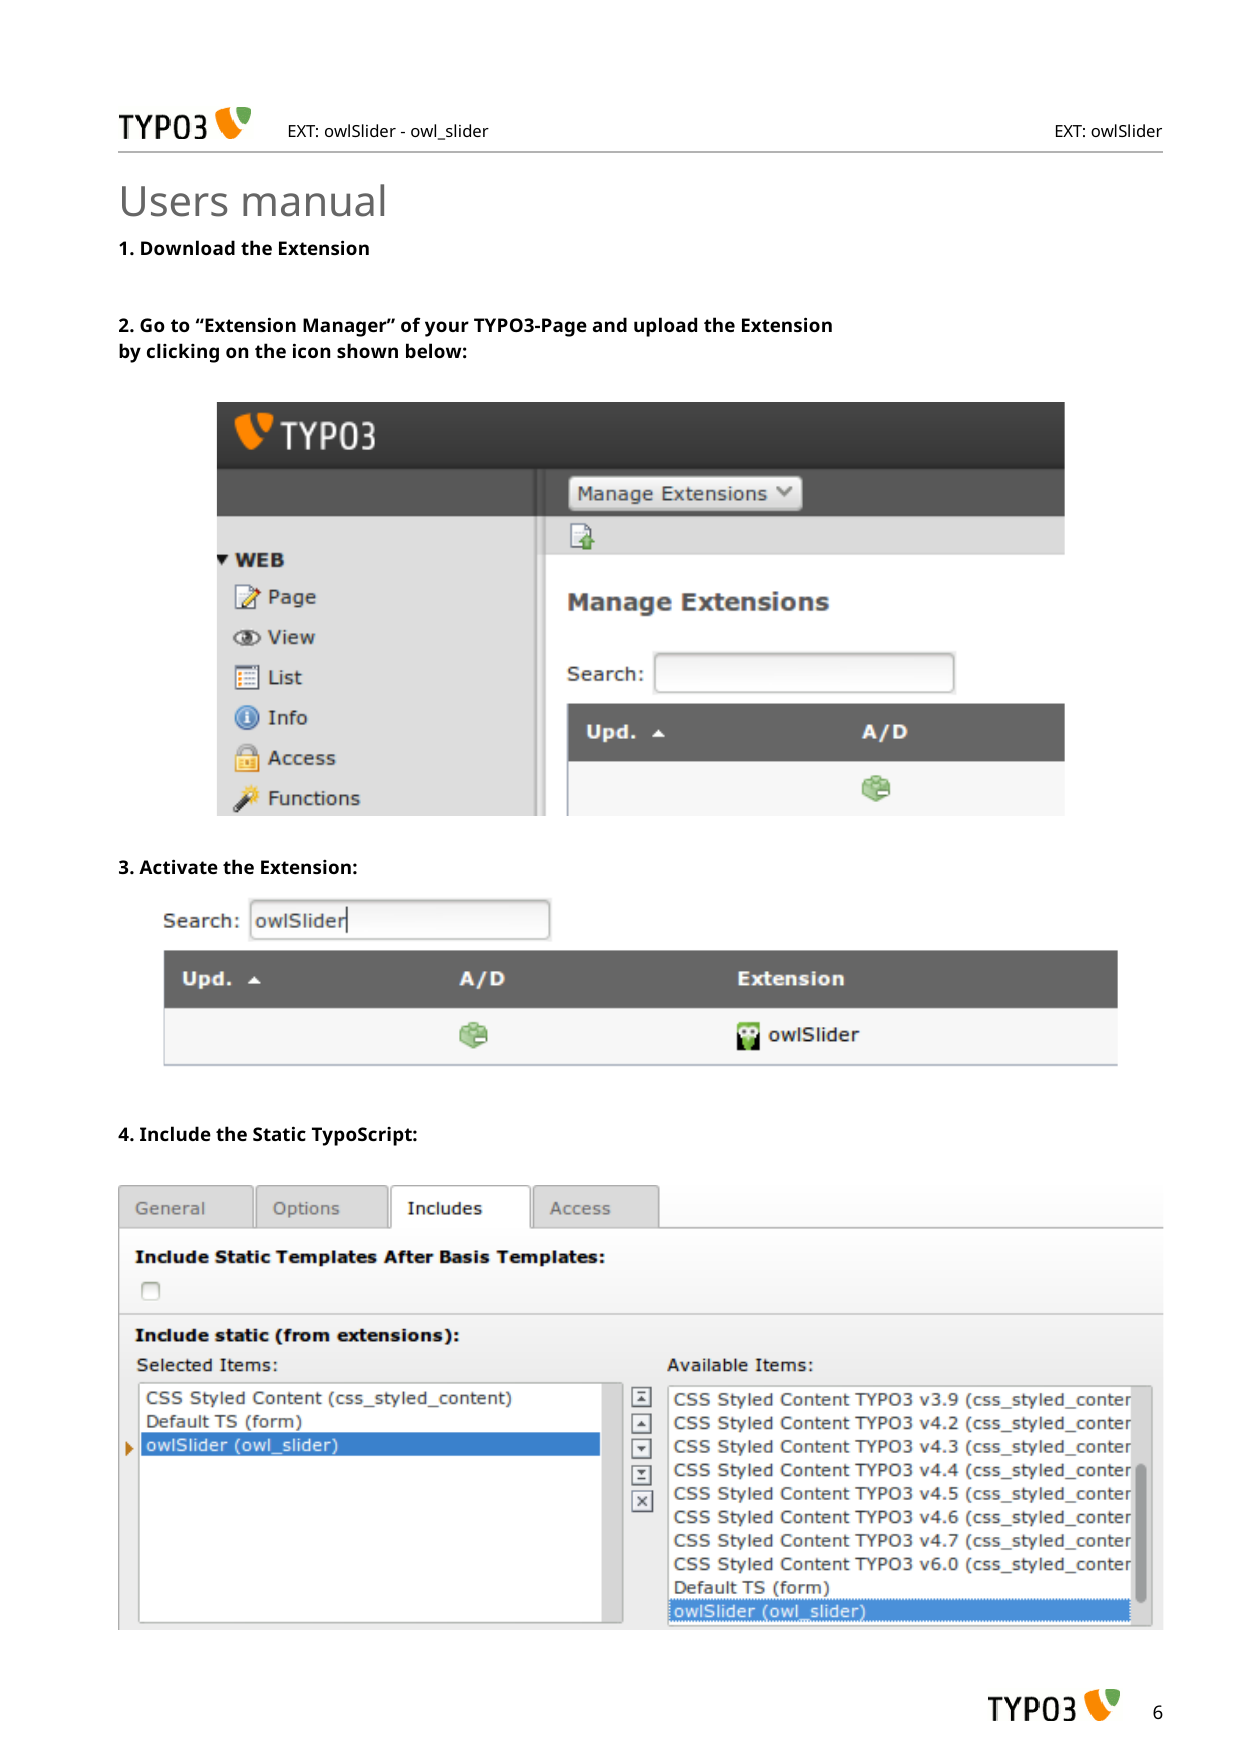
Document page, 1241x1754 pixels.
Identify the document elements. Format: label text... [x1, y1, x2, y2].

subtitle 2. Go to “Extension Manager” of your TYPO3-Page and upload the Extension by clicking on the icon shown below: [118, 311, 1163, 363]
subtitle 4. Include the Static TypoScript: [118, 1121, 1163, 1147]
subtitle Users manual [118, 172, 1163, 228]
picture [987, 1688, 1123, 1721]
picture [118, 106, 254, 139]
picture [163, 880, 1118, 1082]
picture [118, 1185, 1164, 1630]
subtitle 3. Activate the Extension: [118, 854, 1163, 880]
picture [216, 402, 1065, 816]
subtitle 1. Download the Extension [118, 234, 1163, 260]
